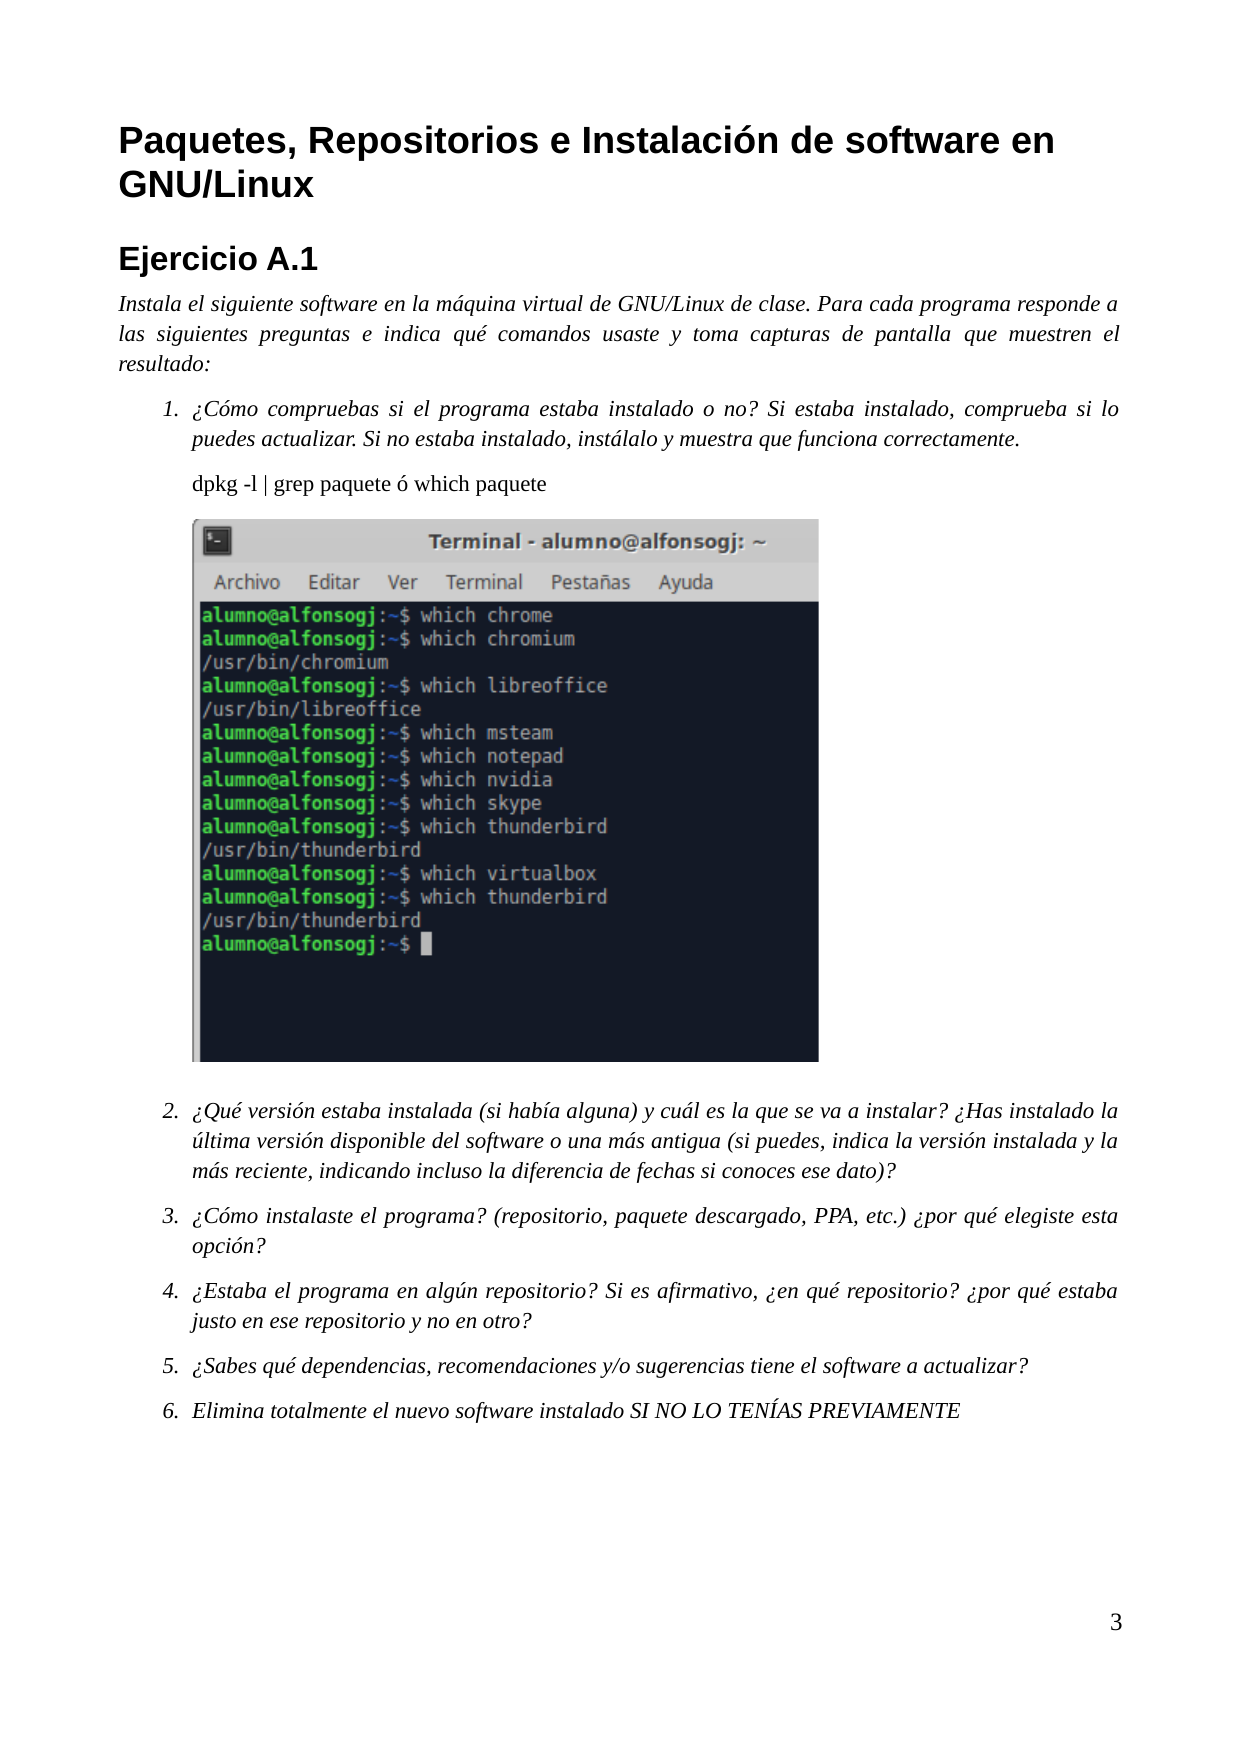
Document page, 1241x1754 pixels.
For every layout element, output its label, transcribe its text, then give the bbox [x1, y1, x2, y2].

list ¿Cómo instalaste el programa? (repositorio, paquete descargado, PPA, etc.) ¿por qué elegiste esta opción? [162, 1202, 1122, 1259]
list ¿Cómo compruebas si el programa estaba instalado o no? Si estaba instalado, comprueba si lo puedes actualizar. Si no estaba instalado, instálalo y muestra que funciona correctamente. [162, 395, 1122, 452]
list ¿Qué versión estaba instalada (si había alguna) y cuál es la que se va a instalar? ¿Has instalado la última versión disponible del software o una más antigua (si puedes, indica la versión instalada y la más reciente, indicando incluso la diferencia de fechas si conoces ese dato)? [162, 1097, 1122, 1184]
list ¿Estaba el programa en algún repositorio? Si es afirmativo, ¿en qué repositorio? ¿por qué estaba justo en ese repositorio y no en otro? [162, 1277, 1122, 1334]
picture [192, 519, 819, 1062]
subtitle Paquetes, Repositorios e Instalación de software en GNU/Linux [118, 118, 1122, 205]
text Instala el siguiente software en la máquina virtual de GNU/Linux de clase. Para cada programa responde a las siguientes preguntas e indica qué comandos usaste y toma capturas de pantalla que muestren el resultado: [118, 290, 1122, 377]
subtitle Ejercicio A.1 [118, 239, 1122, 277]
list ¿Sabes qué dependencias, recomendaciones y/o sugerencias tiene el software a actualizar? [162, 1352, 1122, 1379]
list Elimina totalmente el nuevo software instalado SI NO LO TENÍAS PREVIAMENTE [162, 1397, 1122, 1423]
list dpkg -l | grep paquete ó which paquete [162, 470, 1122, 496]
